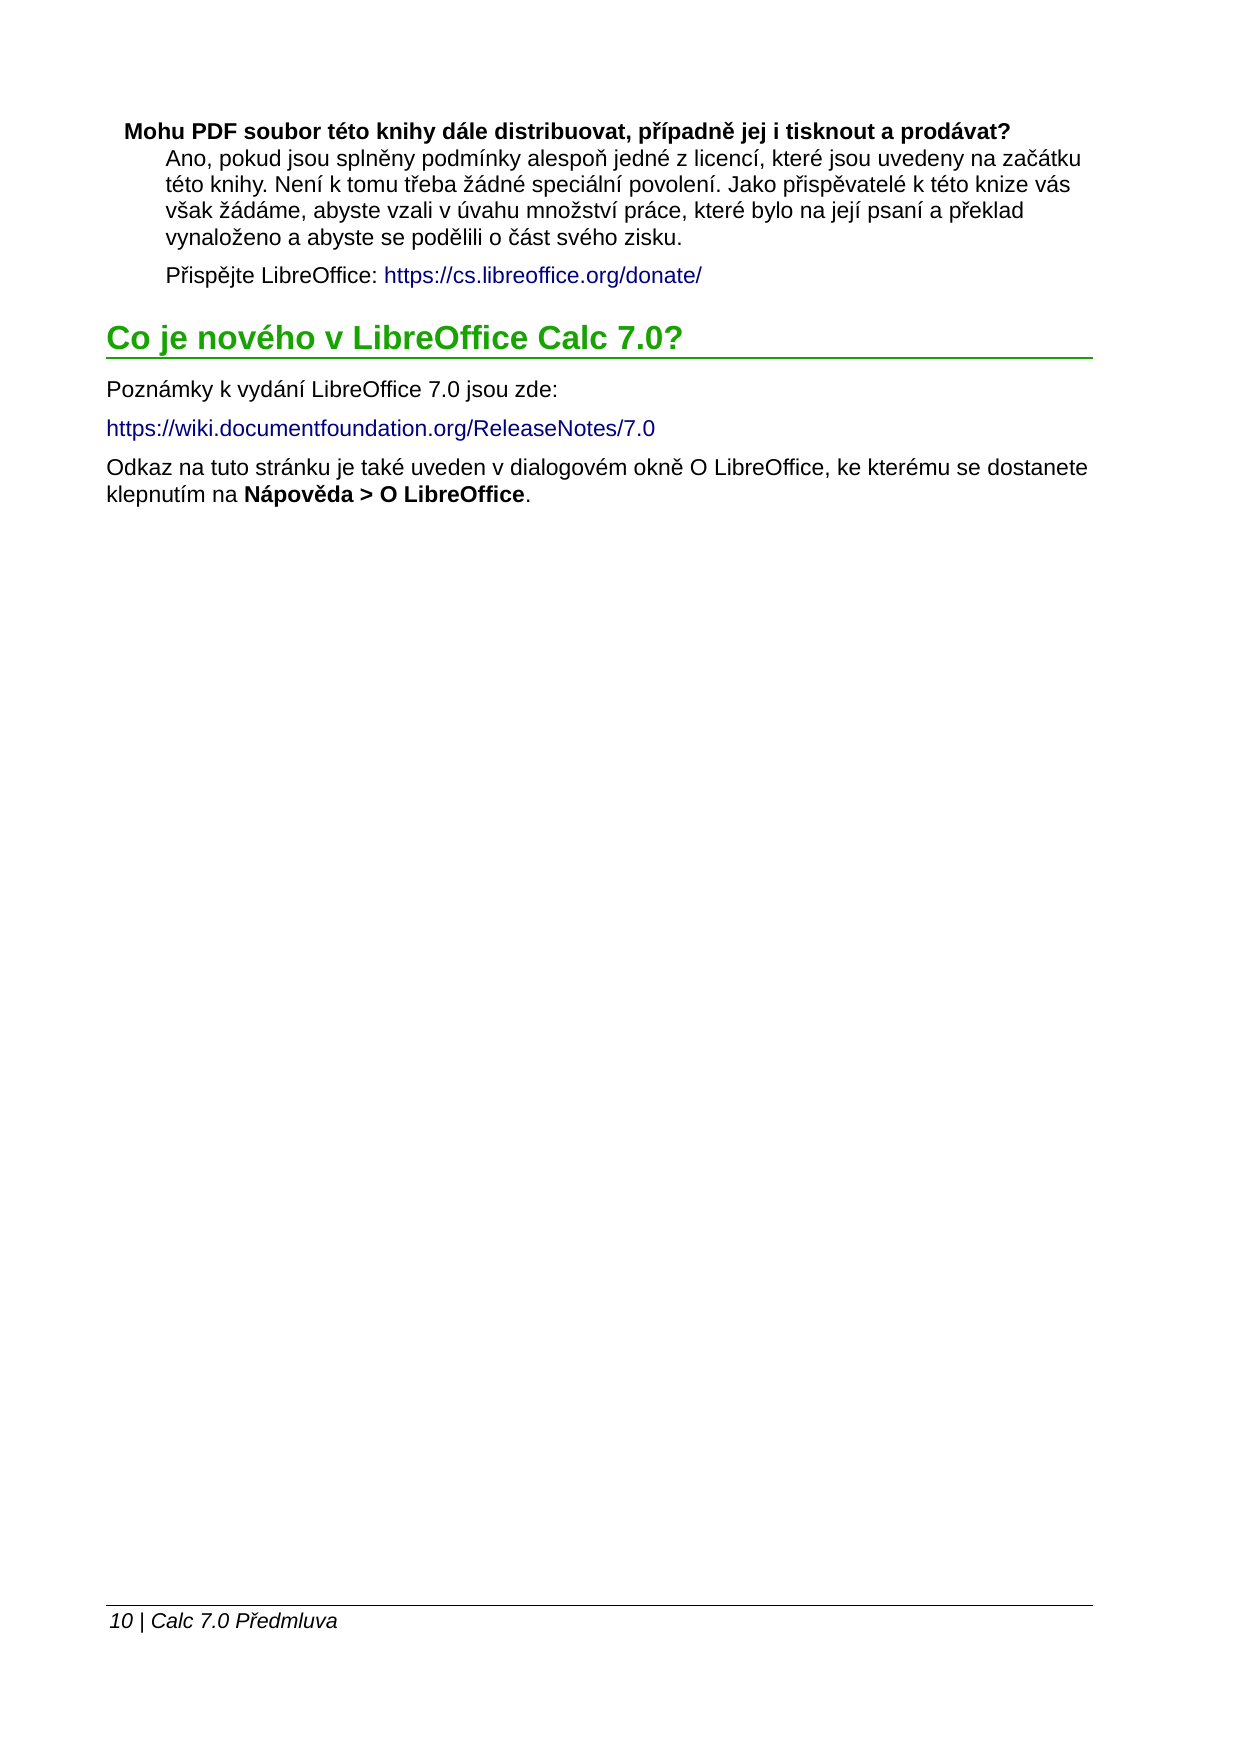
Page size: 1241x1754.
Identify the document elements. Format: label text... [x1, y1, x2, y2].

text Přispějte LibreOffice: https://cs.libreoffice.org/donate/ [165, 262, 1093, 289]
subtitle Co je nového v LibreOffice Calc 7.0? [106, 318, 1093, 357]
text Mohu PDF soubor této knihy dále distribuovat, případně jej i tisknout a prodávat? [124, 118, 1093, 144]
text Poznámky k vydání LibreOffice 7.0 jsou zde: [106, 376, 1093, 403]
text https://wiki.documentfoundation.org/ReleaseNotes/7.0 [106, 415, 1093, 442]
text Odkaz na tuto stránku je také uveden v dialogovém okně O LibreOffice, ke kterému se dostanete klepnutím na Nápověda > O LibreOffice. [106, 454, 1093, 507]
text Ano, pokud jsou splněny podmínky alespoň jedné z licencí, které jsou uvedeny na začátku této knihy. Není k tomu třeba žádné speciální povolení. Jako přispěvatelé k této knize vás však žádáme, abyste vzali v úvahu množství práce, které bylo na její psaní a překlad vynaloženo a abyste se podělili o část svého zisku. [165, 144, 1093, 250]
